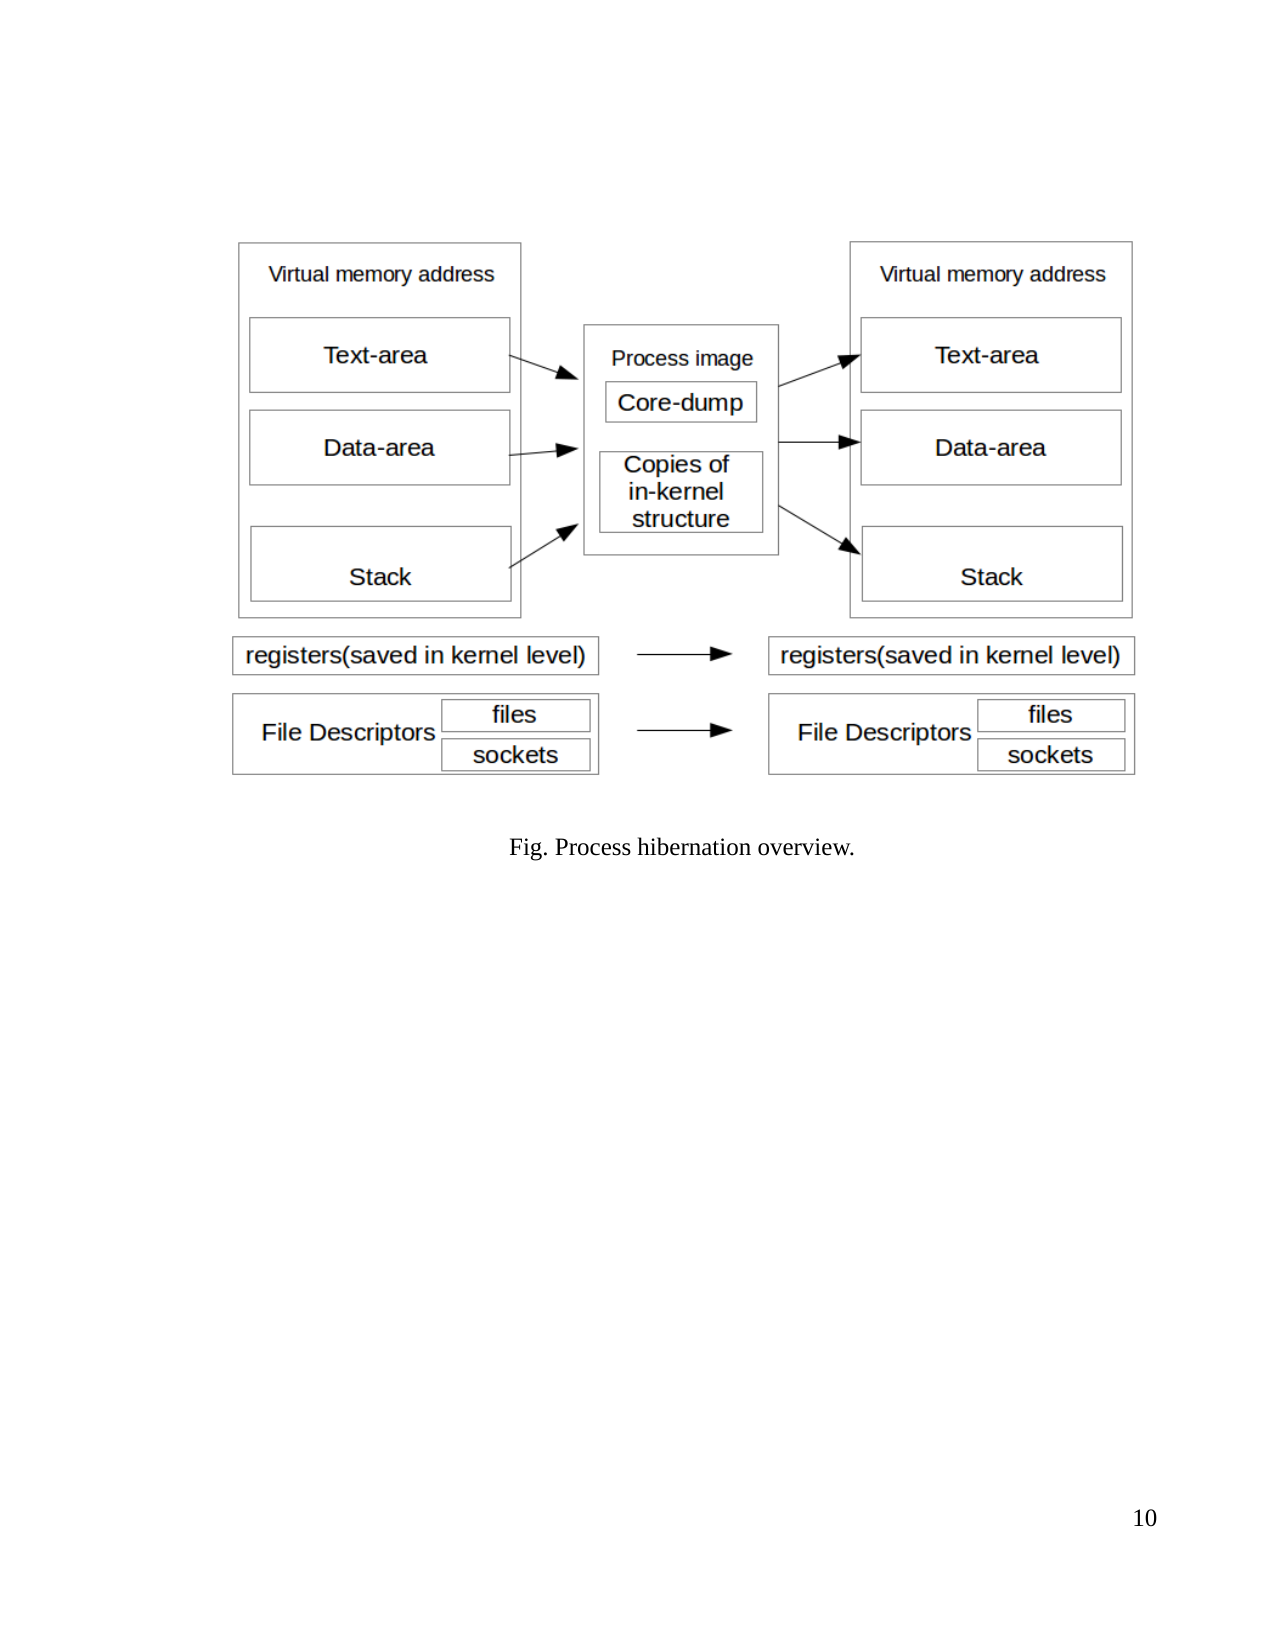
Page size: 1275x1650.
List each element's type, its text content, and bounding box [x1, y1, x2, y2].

picture [214, 227, 1156, 794]
list Fig. Process hibernation overview. [207, 832, 1157, 860]
